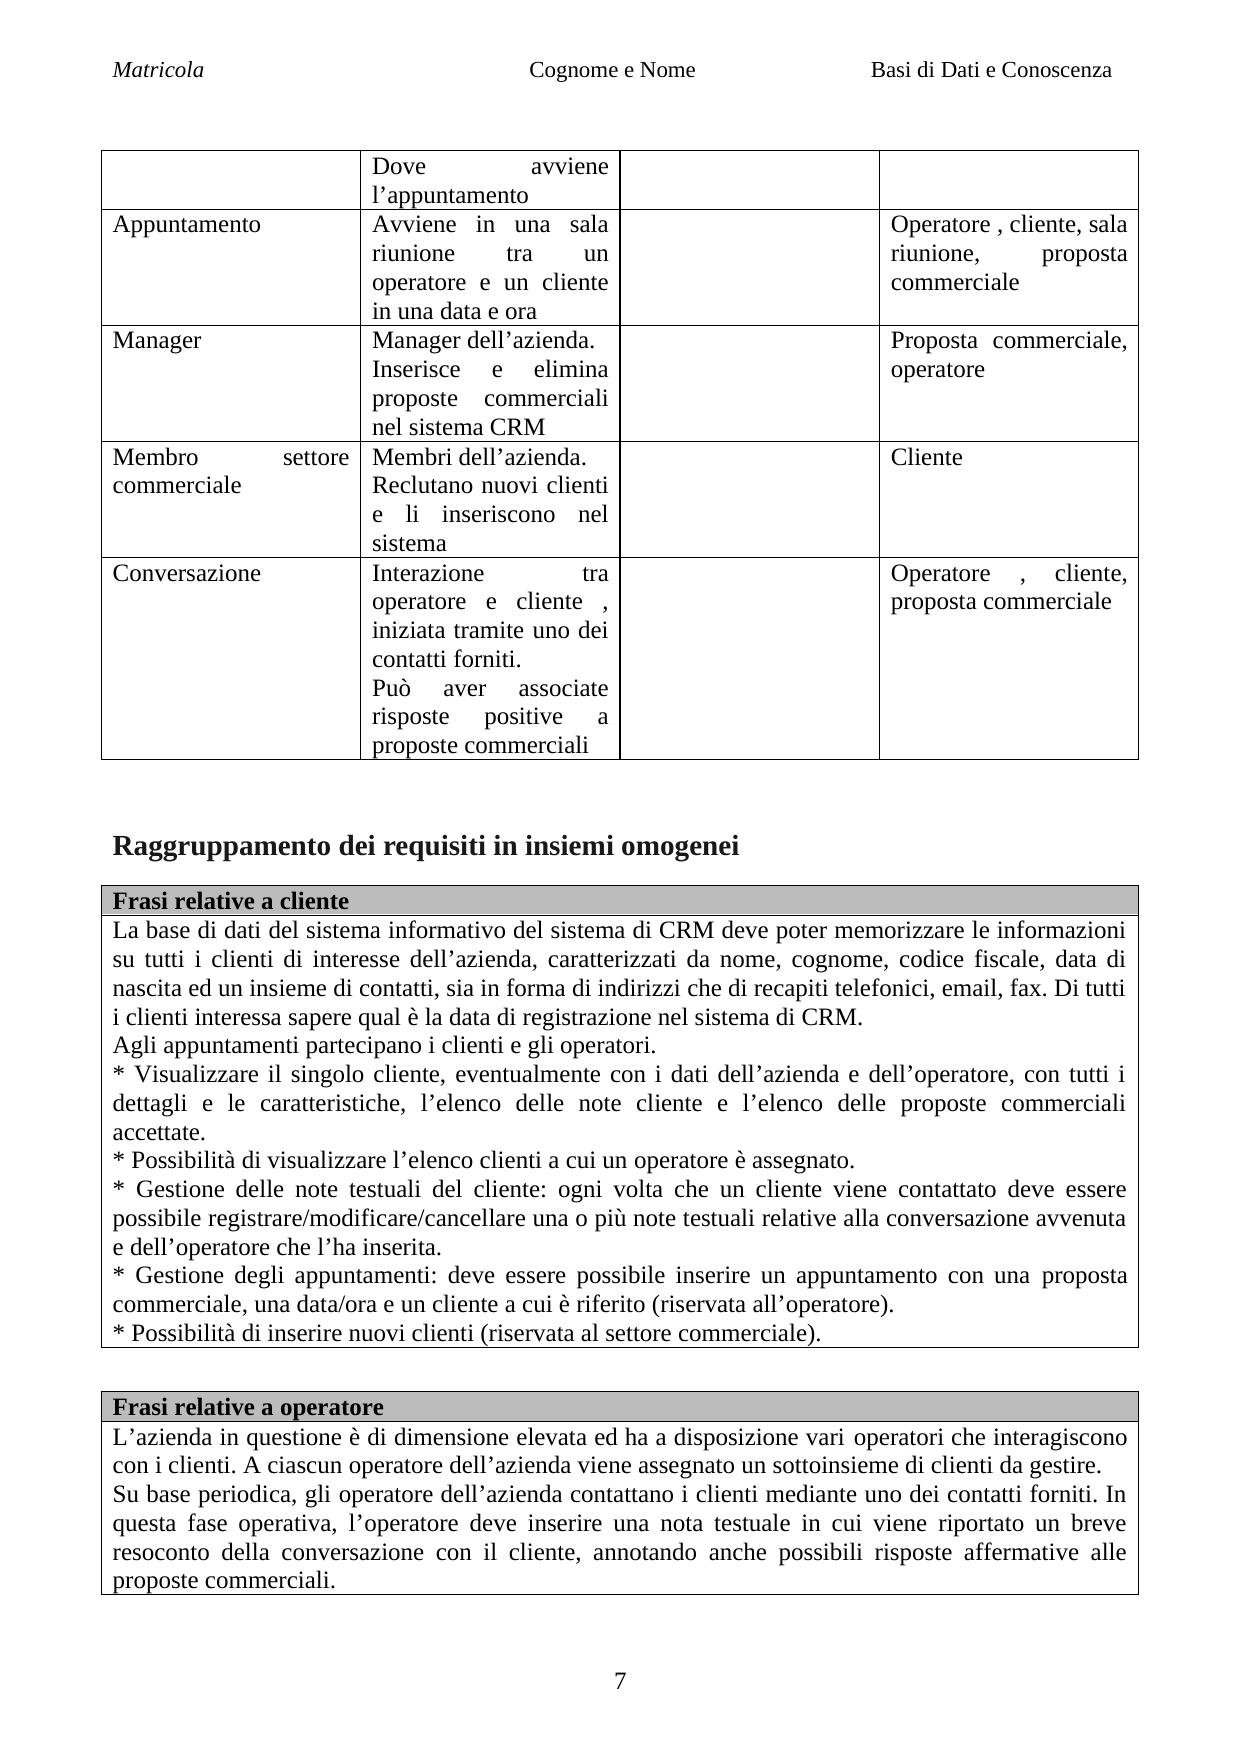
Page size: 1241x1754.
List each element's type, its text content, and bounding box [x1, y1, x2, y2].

table_cell L’azienda in questione è di dimensione elevata ed ha a disposizione vari operatori che interagiscono con i clienti. A ciascun operatore dell’azienda viene assegnato un sottoinsieme di clienti da gestire. Su base periodica, gli operatore dell’azienda contattano i clienti mediante uno dei contatti forniti. In questa fase operativa, l’operatore deve inserire una nota testuale in cui viene riportato un breve resoconto della conversazione con il cliente, annotando anche possibili risposte affermative alle proposte commerciali. [102, 1422, 1138, 1594]
table_cell Avviene in una sala riunione tra un operatore e un cliente in una data e ora [361, 210, 619, 324]
table_cell [880, 151, 1138, 208]
table_cell [621, 151, 879, 208]
table_cell Cliente [880, 442, 1138, 557]
table_cell La base di dati del sistema informativo del sistema di CRM deve poter memorizzare le informazioni su tutti i clienti di interesse dell’azienda, caratterizzati da nome, cognome, codice fiscale, data di nascita ed un insieme di contatti, sia in forma di indirizzi che di recapiti telefonici, email, fax. Di tutti i clienti interessa sapere qual è la data di registrazione nel sistema di CRM. Agli appuntamenti partecipano i clienti e gli operatori. * Visualizzare il singolo cliente, eventualmente con i dati dell’azienda e dell’operatore, con tutti i dettagli e le caratteristiche, l’elenco delle note cliente e l’elenco delle proposte commerciali accettate. * Possibilità di visualizzare l’elenco clienti a cui un operatore è assegnato. * Gestione delle note testuali del cliente: ogni volta che un cliente viene contattato deve essere possibile registrare/modificare/cancellare una o più note testuali relative alla conversazione avvenuta e dell’operatore che l’ha inserita. * Gestione degli appuntamenti: deve essere possibile inserire un appuntamento con una proposta commerciale, una data/ora e un cliente a cui è riferito (riservata all’operatore). * Possibilità di inserire nuovi clienti (riservata al settore commerciale). [102, 916, 1138, 1347]
subtitle Raggruppamento dei requisiti in insiemi omogenei [112, 828, 1128, 862]
table_cell Conversazione [102, 558, 360, 759]
table_cell Appuntamento [102, 210, 360, 324]
table_cell [621, 558, 879, 759]
table_cell Dove avviene l’appuntamento [361, 151, 619, 208]
table_cell Manager dell’azienda. Inserisce e elimina proposte commerciali nel sistema CRM [361, 326, 619, 441]
table_cell Interazione tra operatore e cliente , iniziata tramite uno dei contatti forniti. Può aver associate risposte positive a proposte commerciali [361, 558, 619, 759]
table_header Frasi relative a operatore [102, 1392, 1138, 1421]
table_cell Proposta commerciale, operatore [880, 326, 1138, 441]
table_cell Operatore , cliente, sala riunione, proposta commerciale [880, 210, 1138, 324]
table_cell Operatore , cliente, proposta commerciale [880, 558, 1138, 759]
table_cell Manager [102, 326, 360, 441]
table_cell Membri dell’azienda. Reclutano nuovi clienti e li inseriscono nel sistema [361, 442, 619, 557]
table_cell Membro settore commerciale [102, 442, 360, 557]
table_header Frasi relative a cliente [102, 886, 1138, 914]
table_cell [102, 151, 360, 208]
table_cell [621, 210, 879, 324]
table_cell [621, 326, 879, 441]
table_cell [621, 442, 879, 557]
